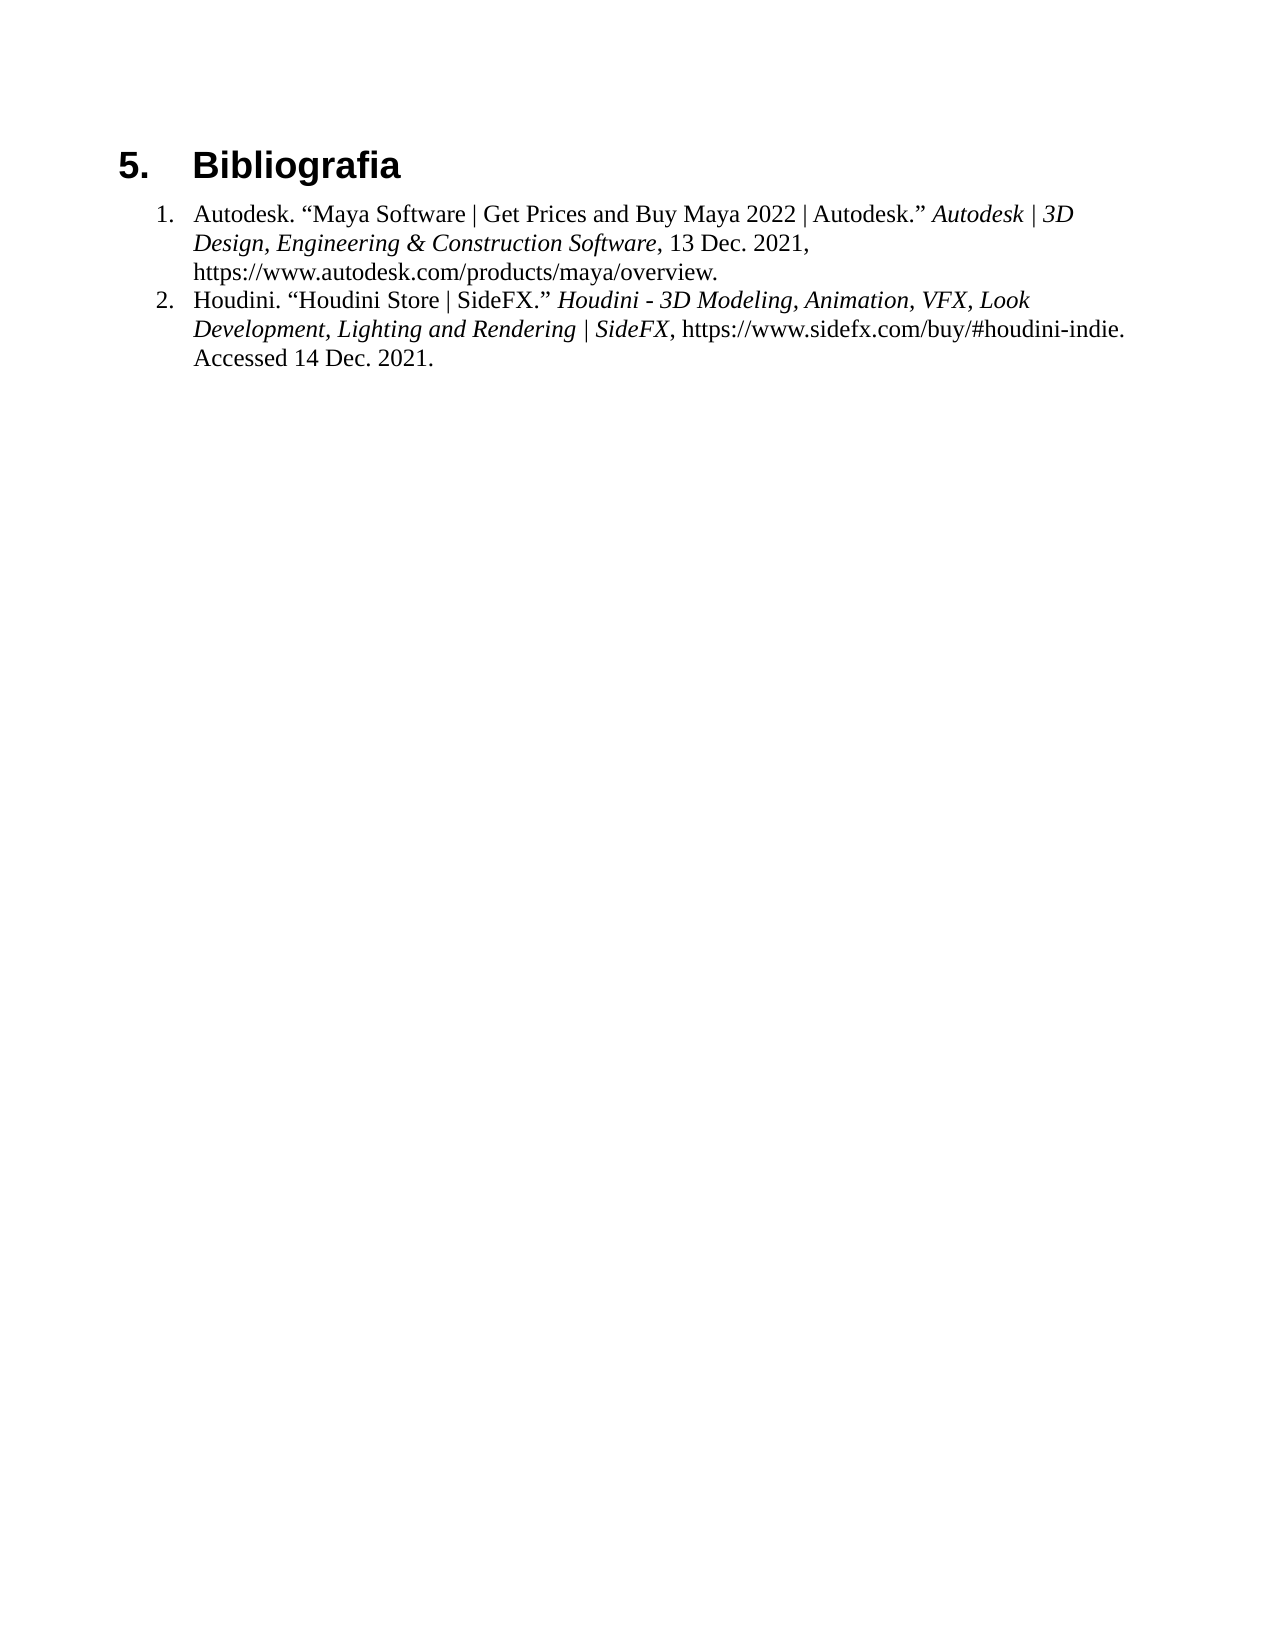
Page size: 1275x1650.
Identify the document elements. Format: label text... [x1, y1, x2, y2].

list Houdini. “Houdini Store | SideFX.” Houdini - 3D Modeling, Animation, VFX, Look Development, Lighting and Rendering | SideFX, https://www.sidefx.com/buy/#houdini-indie. Accessed 14 Dec. 2021. [156, 286, 1157, 372]
list Autodesk. “Maya Software | Get Prices and Buy Maya 2022 | Autodesk.” Autodesk | 3D Design, Engineering & Construction Software, 13 Dec. 2021, https://www.autodesk.com/products/maya/overview. [156, 199, 1157, 286]
subtitle Bibliografia [118, 143, 1157, 187]
